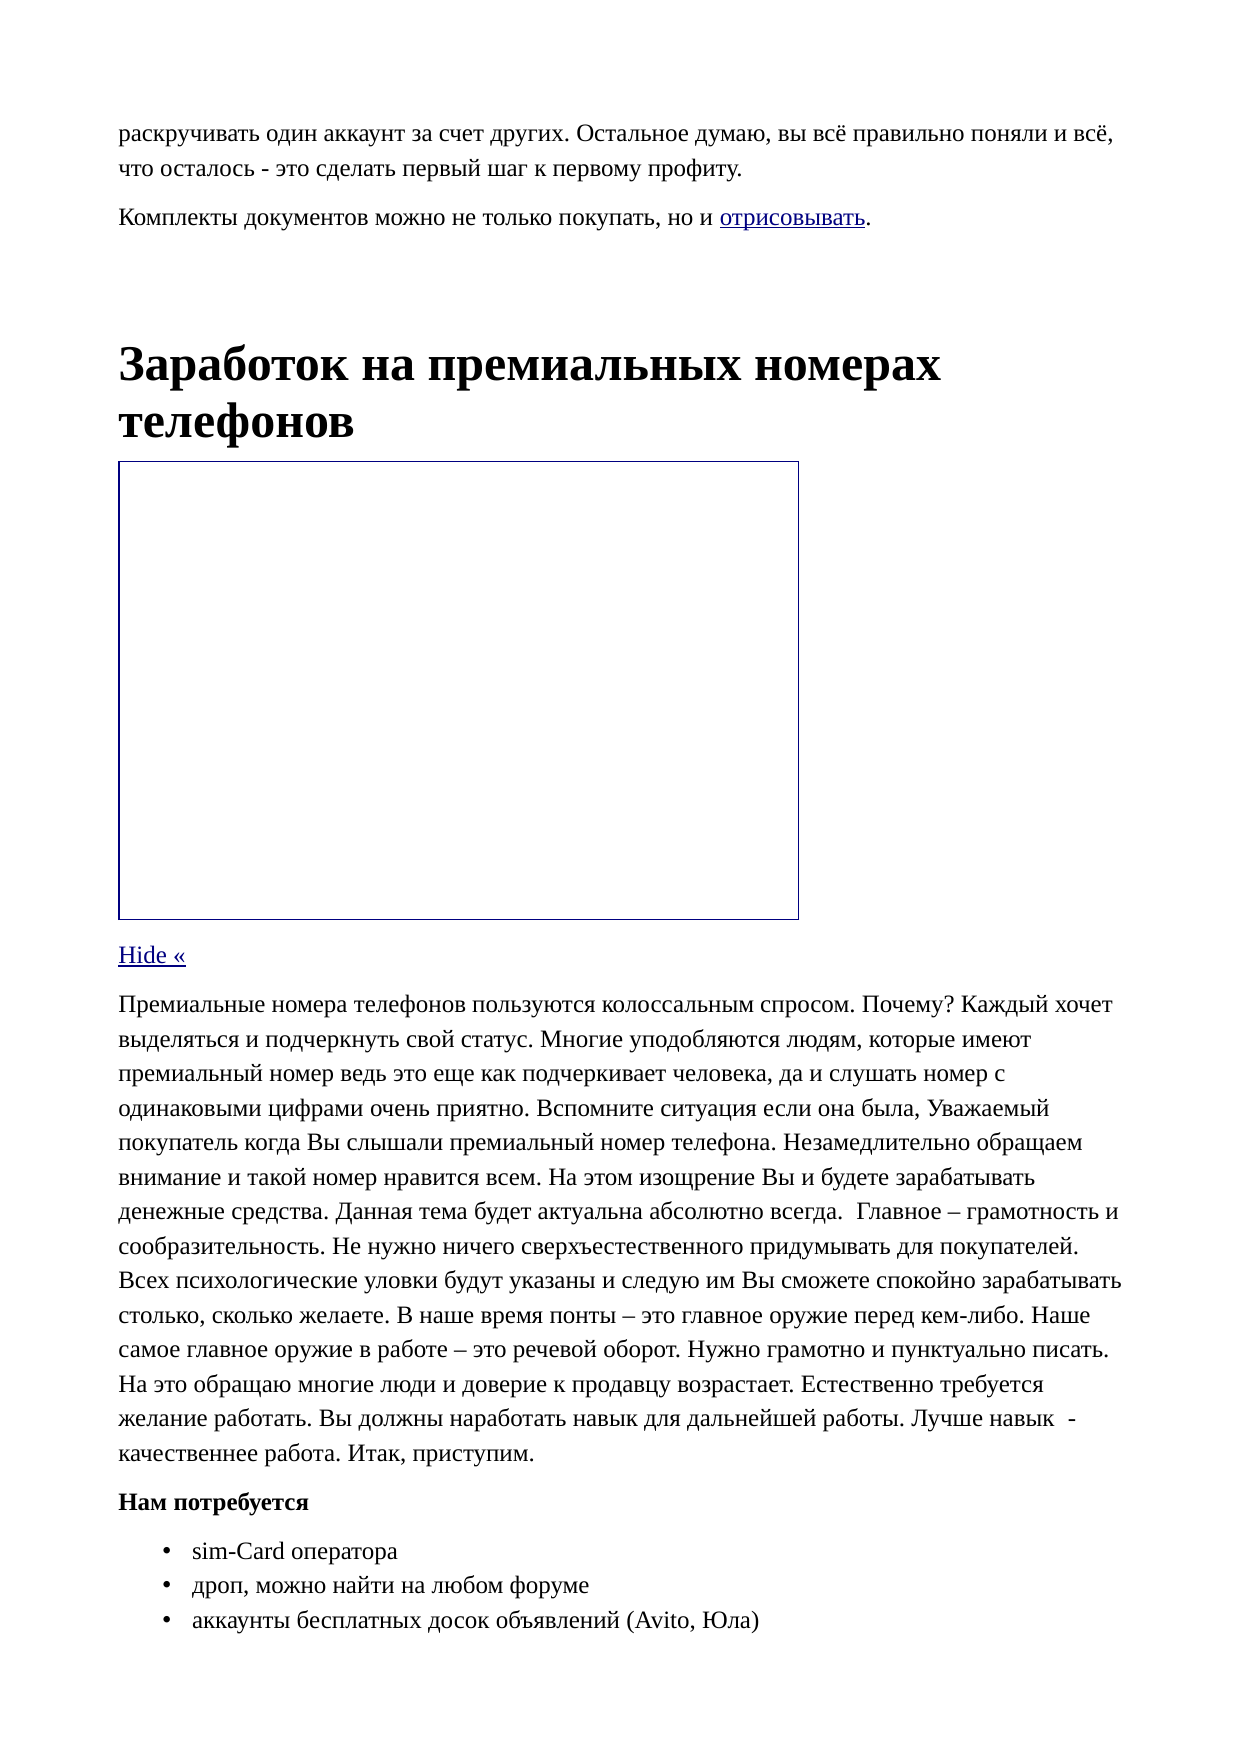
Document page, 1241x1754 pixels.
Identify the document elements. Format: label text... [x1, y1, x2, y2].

text Комплекты документов можно не только покупать, но и отрисовывать. [118, 202, 1122, 230]
text Премиальные номера телефонов пользуются колоссальным спросом. Почему? Каждый хочет выделяться и подчеркнуть свой статус. Многие уподобляются людям, которые имеют премиальный номер ведь это еще как подчеркивает человека, да и слушать номер с одинаковыми цифрами очень приятно. Вспомните ситуация если она была, Уважаемый покупатель когда Вы слышали премиальный номер телефона. Незамедлительно обращаем внимание и такой номер нравится всем. На этом изощрение Вы и будете зарабатывать денежные средства. Данная тема будет актуальна абсолютно всегда. Главное – грамотность и сообразительность. Не нужно ничего сверхъестественного придумывать для покупателей. Всех психологические уловки будут указаны и следую им Вы сможете спокойно зарабатывать столько, сколько желаете. В наше время понты – это главное оружие перед кем-либо. Наше самое главное оружие в работе – это речевой оборот. Нужно грамотно и пунктуально писать. На это обращаю многие люди и доверие к продавцу возрастает. Естественно требуется желание работать. Вы должны наработать навык для дальнейшей работы. Лучше навык - качественнее работа. Итак, приступим. [118, 989, 1122, 1466]
list дроп, можно найти на любом форуме [162, 1570, 1122, 1599]
subtitle Заработок на премиальных номерах телефонов [118, 333, 1122, 448]
list аккаунты бесплатных досок объявлений (Avito, Юла) [162, 1605, 1122, 1633]
text раскручивать один аккаунт за счет других. Остальное думаю, вы всё правильно поняли и всё, что осталось - это сделать первый шаг к первому профиту. [118, 118, 1122, 181]
list sim-Card оператора [162, 1536, 1122, 1564]
text Нам потребуется [118, 1487, 1122, 1516]
text Hide « [118, 940, 1122, 969]
